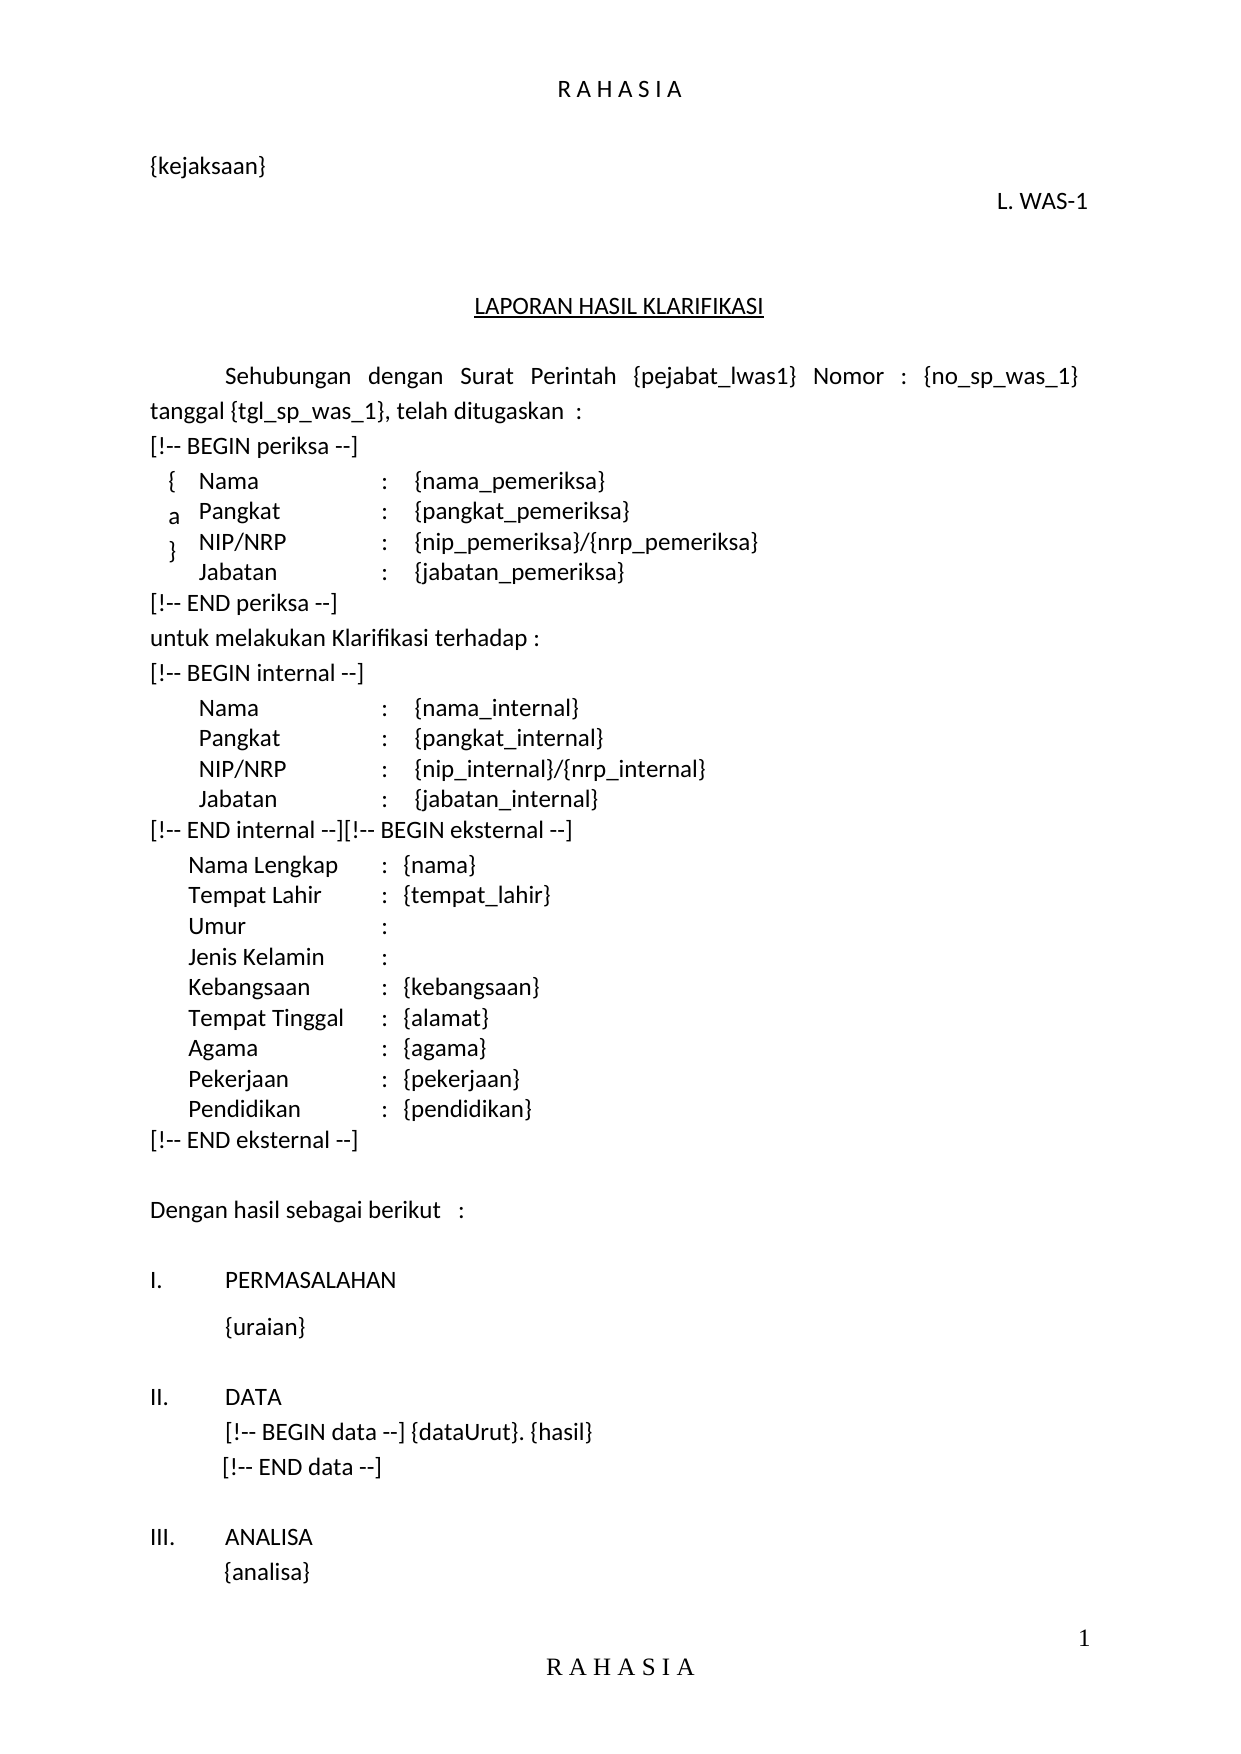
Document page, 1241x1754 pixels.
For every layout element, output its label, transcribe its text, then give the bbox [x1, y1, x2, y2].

table_header : [366, 692, 403, 723]
table_cell Tempat Tinggal [188, 1002, 366, 1032]
table_cell {agama} [403, 1032, 1091, 1063]
table_cell [150, 971, 188, 1002]
table_cell Umur [188, 910, 366, 941]
text {kejaksaan} [150, 150, 1088, 181]
table_cell : [366, 971, 403, 1002]
text I. PERMASALAHAN [150, 1264, 1090, 1294]
table_header : [366, 849, 403, 880]
table_cell {jabatan_pemeriksa} [403, 557, 1078, 587]
table_header Nama Lengkap [188, 849, 366, 880]
table_cell : [366, 1032, 403, 1063]
table_cell Agama [188, 1032, 366, 1063]
table_cell Jenis Kelamin [188, 941, 366, 971]
table_cell : [366, 1002, 403, 1032]
table_cell [150, 723, 187, 753]
table_cell : [366, 723, 403, 753]
table_header {nama} [403, 849, 1091, 880]
table_header Nama [188, 465, 366, 496]
table_cell : [366, 910, 403, 941]
text II. DATA [150, 1381, 1090, 1412]
text III. ANALISA [150, 1521, 1090, 1552]
table_cell : [366, 880, 403, 910]
table_cell : [366, 941, 403, 971]
table_cell NIP/NRP [188, 753, 366, 784]
table_cell Pendidikan [188, 1093, 366, 1124]
table_cell {alamat} [403, 1002, 1091, 1032]
text LAPORAN HASIL KLARIFIKASI [150, 290, 1088, 321]
text [!-- BEGIN data --] {dataUrut}. {hasil} [222, 1416, 1090, 1447]
table_cell {nip_pemeriksa}/{nrp_pemeriksa} [403, 526, 1078, 557]
table_header {nama_internal} [403, 692, 1078, 723]
table_cell [150, 753, 187, 784]
table_cell {nip_internal}/{nrp_internal} [403, 753, 1078, 784]
table_cell {kebangsaan} [403, 971, 1091, 1002]
table_cell Pangkat [188, 496, 366, 526]
table_header [150, 692, 187, 723]
table_cell {tempat_lahir} [403, 880, 1091, 910]
table_cell [150, 910, 188, 941]
table_cell Jabatan [188, 784, 366, 814]
table_cell Kebangsaan [188, 971, 366, 1002]
table_cell [150, 1093, 188, 1124]
table_cell Jabatan [188, 557, 366, 587]
table_cell : [366, 784, 403, 814]
table_cell [150, 880, 188, 910]
text {analisa} [224, 1556, 1093, 1587]
text Sehubungan dengan Surat Perintah {pejabat_lwas1} Nomor : {no_sp_was_1} tanggal {tgl_sp_was_1}, telah ditugaskan : [150, 360, 1078, 426]
table_cell [150, 1063, 188, 1093]
table_cell [150, 1032, 188, 1063]
text [!-- BEGIN internal --] [150, 657, 1090, 688]
table_cell Pekerjaan [188, 1063, 366, 1093]
table_cell {pendidikan} [403, 1093, 1091, 1124]
text untuk melakukan Klarifikasi terhadap : [150, 622, 1090, 653]
table_header Nama [188, 692, 366, 723]
text L. WAS-1 [150, 185, 1088, 216]
table_cell : [366, 1063, 403, 1093]
table_cell : [366, 557, 403, 587]
text [!-- END eksternal --] [150, 1124, 1090, 1154]
table_header {nama_pemeriksa} [403, 465, 1078, 496]
table_header : [366, 465, 403, 496]
table_header [150, 849, 188, 880]
table_header {a} [150, 465, 187, 587]
table_cell [150, 941, 188, 971]
table_cell {jabatan_internal} [403, 784, 1078, 814]
table_cell [150, 1002, 188, 1032]
table_cell Tempat Lahir [188, 880, 366, 910]
table_cell : [366, 753, 403, 784]
table_cell [403, 910, 1091, 941]
table_cell Pangkat [188, 723, 366, 753]
table_cell {pangkat_pemeriksa} [403, 496, 1078, 526]
table_cell NIP/NRP [188, 526, 366, 557]
table_cell : [366, 1093, 403, 1124]
table_cell : [366, 526, 403, 557]
text [!-- BEGIN periksa --] [150, 430, 1078, 461]
table_cell [403, 941, 1091, 971]
text [!-- END data --] [222, 1451, 1090, 1482]
table_cell : [366, 496, 403, 526]
table_cell {pekerjaan} [403, 1063, 1091, 1093]
table_cell {pangkat_internal} [403, 723, 1078, 753]
text Dengan hasil sebagai berikut : [150, 1194, 1090, 1224]
text [!-- END internal --][!-- BEGIN eksternal --] [150, 814, 1090, 845]
text {uraian} [150, 1311, 1090, 1342]
text [!-- END periksa --] [150, 587, 1078, 618]
table_cell [150, 784, 187, 814]
